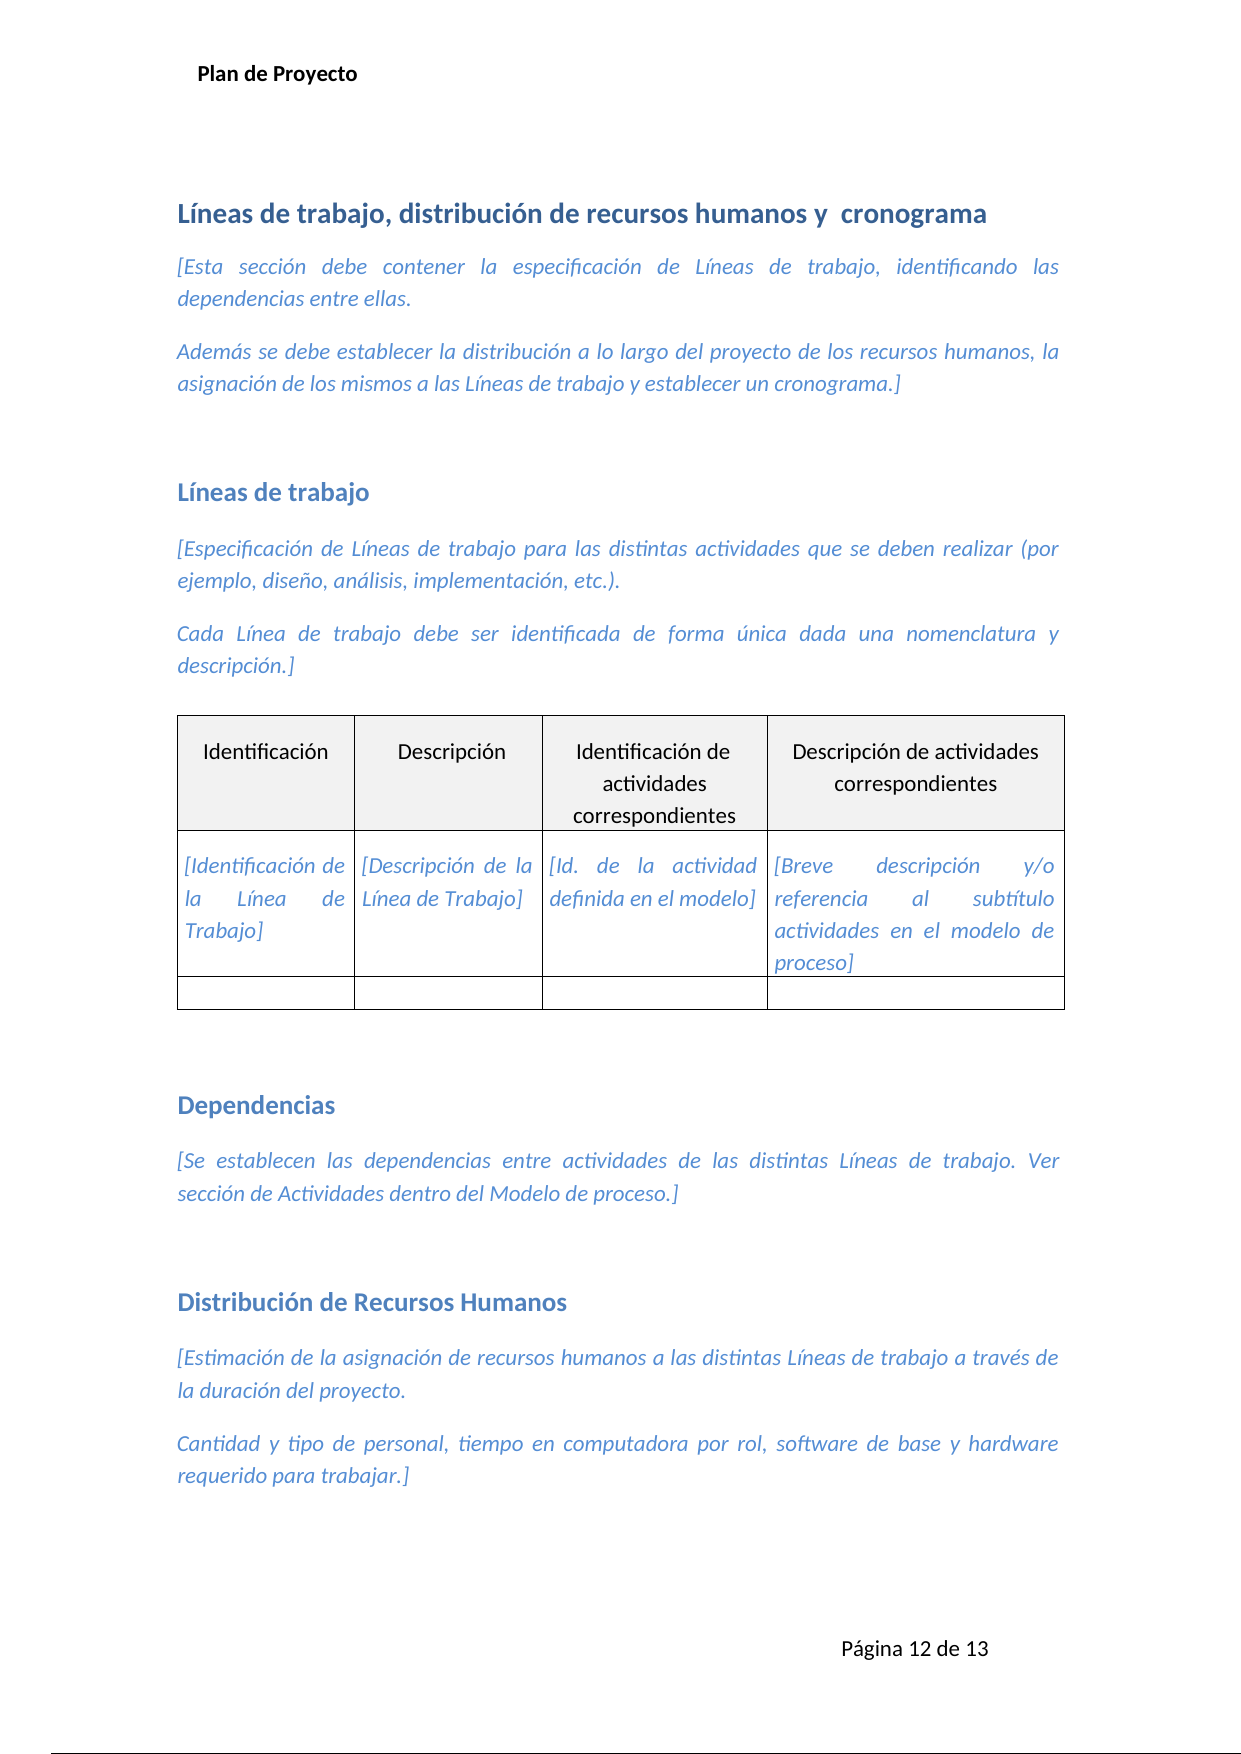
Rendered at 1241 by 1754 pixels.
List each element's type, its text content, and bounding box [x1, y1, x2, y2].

text Dependencias [177, 1088, 1063, 1121]
text [Estimación de la asignación de recursos humanos a las distintas Líneas de trabajo a través de la duración del proyecto. [177, 1343, 1063, 1404]
table_cell [Descripción de la Línea de Trabajo] [355, 831, 542, 976]
text Cantidad y tipo de personal, tiempo en computadora por rol, software de base y hardware requerido para trabajar.] [177, 1429, 1063, 1489]
table_cell [Identificación de la Línea de Trabajo] [178, 831, 354, 976]
text [Esta sección debe contener la especificación de Líneas de trabajo, identificando las dependencias entre ellas. [177, 252, 1063, 312]
table_header Identificación [178, 716, 354, 830]
table_cell [768, 977, 1064, 1009]
table_header Identificación de actividades correspondientes [543, 716, 767, 830]
text Líneas de trabajo [177, 475, 1063, 508]
table_cell [178, 977, 354, 1009]
text [Especificación de Líneas de trabajo para las distintas actividades que se deben realizar (por ejemplo, diseño, análisis, implementación, etc.). [177, 534, 1063, 594]
table_cell [Breve descripción y/o referencia al subtítulo actividades en el modelo de proceso] [768, 831, 1064, 976]
text Líneas de trabajo, distribución de recursos humanos y cronograma [177, 160, 1063, 231]
table_cell [Id. de la actividad definida en el modelo] [543, 831, 767, 976]
text [Se establecen las dependencias entre actividades de las distintas Líneas de trabajo. Ver sección de Actividades dentro del Modelo de proceso.] [177, 1147, 1063, 1207]
text Cada Línea de trabajo debe ser identificada de forma única dada una nomenclatura y descripción.] [177, 619, 1063, 679]
table_cell [543, 977, 767, 1009]
table_header Descripción [355, 716, 542, 830]
table_header Descripción de actividades correspondientes [768, 716, 1064, 830]
text Distribución de Recursos Humanos [177, 1285, 1063, 1318]
table_cell [355, 977, 542, 1009]
text Además se debe establecer la distribución a lo largo del proyecto de los recursos humanos, la asignación de los mismos a las Líneas de trabajo y establecer un cronograma.] [177, 337, 1063, 397]
